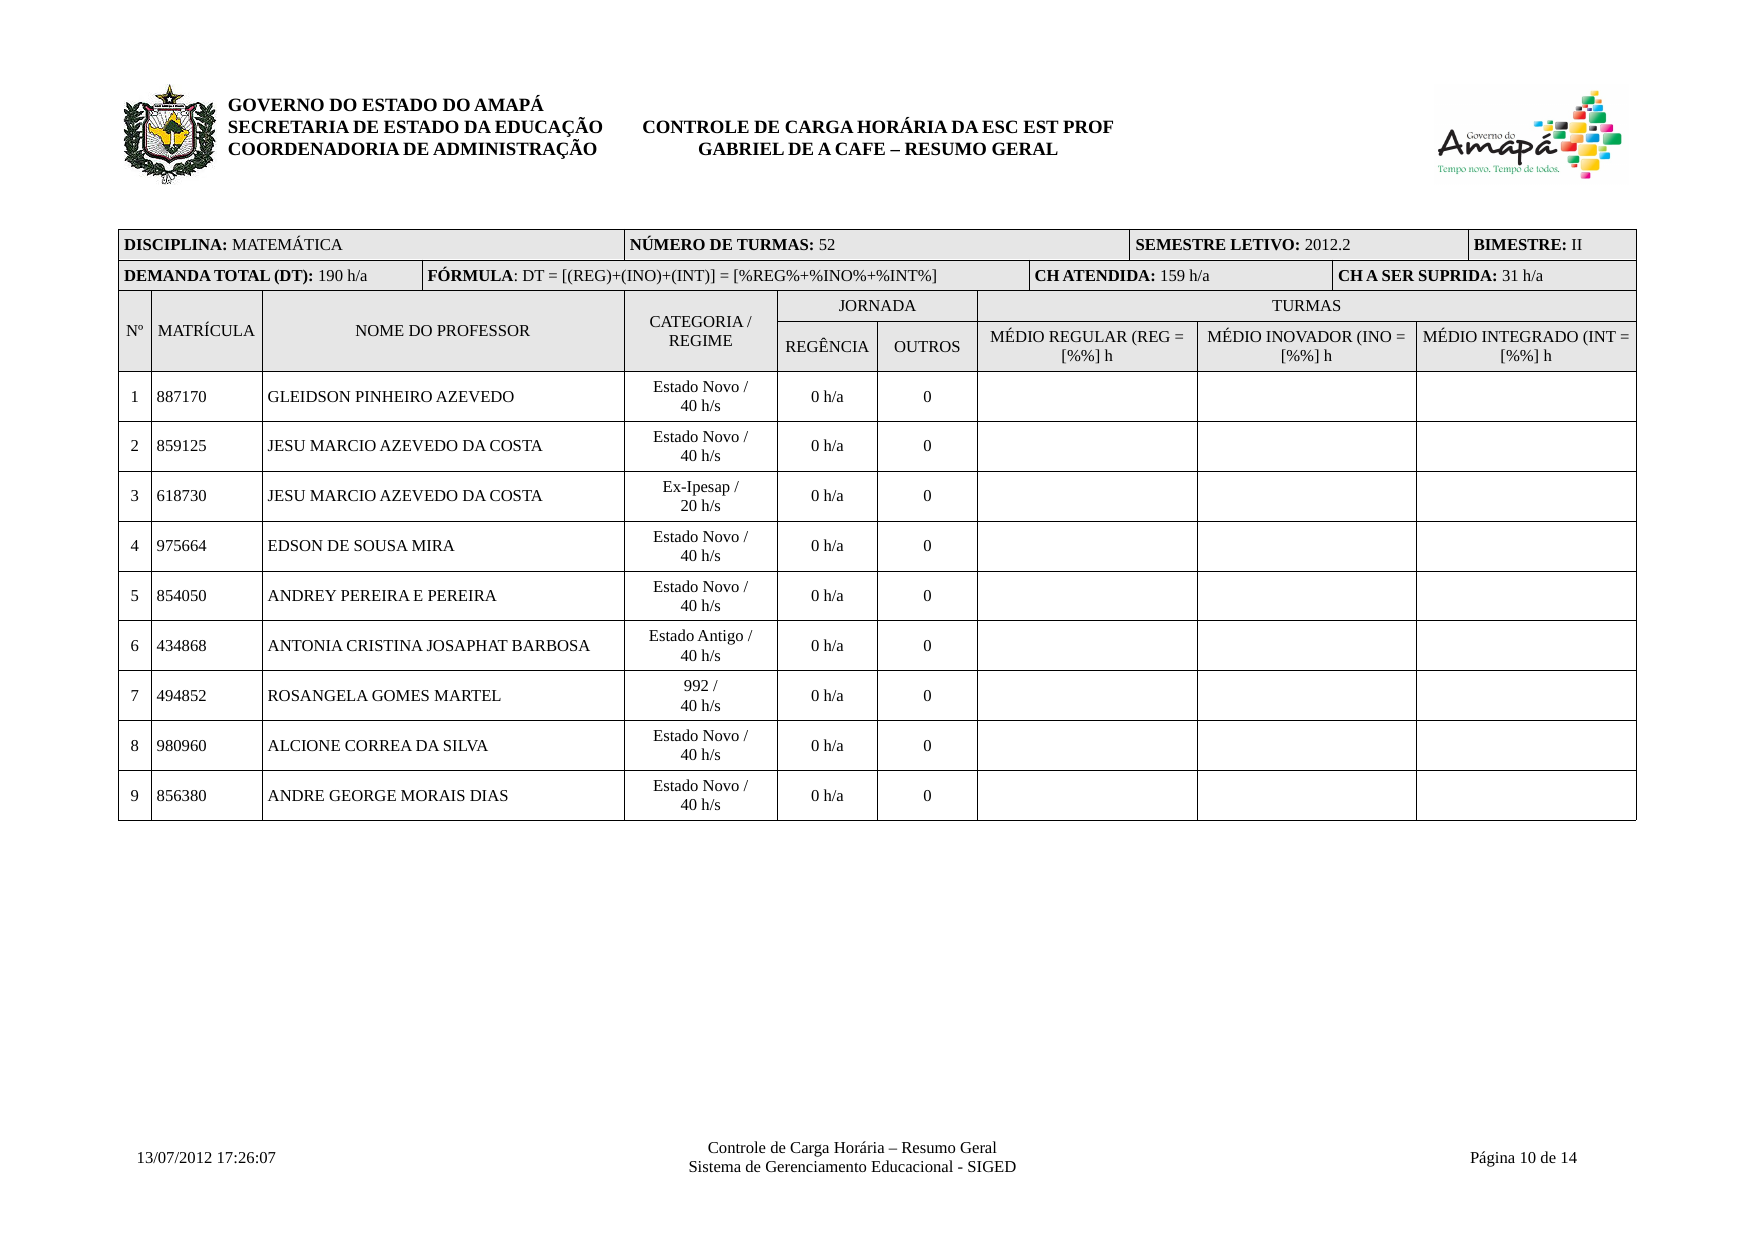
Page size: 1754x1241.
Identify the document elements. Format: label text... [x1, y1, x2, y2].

table_cell Estado Novo / 40 h/s [625, 372, 777, 421]
table_cell MÉDIO REGULAR (REG = [%%] h [978, 322, 1197, 371]
table_cell Estado Novo / 40 h/s [625, 721, 777, 770]
table_cell [1417, 472, 1636, 521]
table_cell 854050 [152, 572, 262, 620]
table_cell 0 h/a [778, 472, 877, 521]
table_cell [1198, 771, 1416, 820]
table_cell ROSANGELA GOMES MARTEL [263, 671, 624, 720]
table_cell [1198, 472, 1416, 521]
table_cell Estado Novo / 40 h/s [625, 572, 777, 620]
table_cell [1198, 422, 1416, 471]
table_cell 0 h/a [778, 572, 877, 620]
table_cell 0 h/a [778, 771, 877, 820]
table_header SEMESTRE LETIVO: 2012.2 [1130, 230, 1468, 259]
table_cell 856380 [152, 771, 262, 820]
table_cell OUTROS [878, 322, 977, 371]
table_cell [978, 721, 1197, 770]
table_cell [1417, 771, 1636, 820]
table_cell 0 [878, 572, 977, 620]
table_cell 0 h/a [778, 621, 877, 670]
table_cell [978, 472, 1197, 521]
table_cell [1417, 572, 1636, 620]
table_cell [978, 771, 1197, 820]
table_cell 0 [878, 771, 977, 820]
table_cell JORNADA [778, 291, 977, 321]
table_cell 0 [878, 422, 977, 471]
table_cell [1198, 522, 1416, 571]
table_cell TURMAS [978, 291, 1636, 321]
table_cell 5 [119, 572, 151, 620]
table_cell [978, 372, 1197, 421]
table_cell [1417, 372, 1636, 421]
table_cell 0 [878, 472, 977, 521]
table_cell GLEIDSON PINHEIRO AZEVEDO [263, 372, 624, 421]
table_cell [978, 422, 1197, 471]
table_cell [978, 671, 1197, 720]
table_cell ANTONIA CRISTINA JOSAPHAT BARBOSA [263, 621, 624, 670]
table_cell 8 [119, 721, 151, 770]
table_cell 434868 [152, 621, 262, 670]
table_header DISCIPLINA: MATEMÁTICA [119, 230, 624, 259]
table_cell CATEGORIA / REGIME [625, 291, 777, 371]
table_cell [1417, 422, 1636, 471]
table_cell 618730 [152, 472, 262, 521]
table_cell 0 [878, 372, 977, 421]
table_cell [1198, 372, 1416, 421]
table_cell 0 [878, 522, 977, 571]
table_cell NOME DO PROFESSOR [263, 291, 624, 371]
table_cell 1 [119, 372, 151, 421]
table_cell 887170 [152, 372, 262, 421]
table_header NÚMERO DE TURMAS: 52 [625, 230, 1129, 259]
table_cell Estado Novo / 40 h/s [625, 522, 777, 571]
table_cell [1417, 671, 1636, 720]
table_cell 0 h/a [778, 522, 877, 571]
table_cell [978, 572, 1197, 620]
table_cell Estado Antigo / 40 h/s [625, 621, 777, 670]
table_cell 0 h/a [778, 422, 877, 471]
table_cell 0 h/a [778, 721, 877, 770]
table_cell [978, 621, 1197, 670]
table_cell JESU MARCIO AZEVEDO DA COSTA [263, 422, 624, 471]
table_header BIMESTRE: II [1469, 230, 1636, 259]
table_cell 3 [119, 472, 151, 521]
table_cell 859125 [152, 422, 262, 471]
table_cell [1198, 721, 1416, 770]
table_cell 7 [119, 671, 151, 720]
table_cell CH ATENDIDA: 159 h/a [1030, 261, 1332, 290]
table_cell [1198, 572, 1416, 620]
table_cell 0 [878, 621, 977, 670]
table_cell 6 [119, 621, 151, 670]
table_cell DEMANDA TOTAL (DT): 190 h/a [119, 261, 422, 290]
table_cell [1417, 721, 1636, 770]
table_cell FÓRMULA: DT = [(REG)+(INO)+(INT)] = [%REG%+%INO%+%INT%] [423, 261, 1029, 290]
picture [1433, 84, 1629, 185]
table_cell Ex-Ipesap / 20 h/s [625, 472, 777, 521]
table_cell 992 / 40 h/s [625, 671, 777, 720]
table_cell REGÊNCIA [778, 322, 877, 371]
table_cell JESU MARCIO AZEVEDO DA COSTA [263, 472, 624, 521]
table_cell MATRÍCULA [152, 291, 262, 371]
table_cell 2 [119, 422, 151, 471]
table_cell 980960 [152, 721, 262, 770]
table_cell Estado Novo / 40 h/s [625, 422, 777, 471]
table_cell MÉDIO INOVADOR (INO = [%%] h [1198, 322, 1416, 371]
table_cell MÉDIO INTEGRADO (INT = [%%] h [1417, 322, 1636, 371]
table_cell 0 h/a [778, 372, 877, 421]
table_cell [1417, 621, 1636, 670]
table_cell EDSON DE SOUSA MIRA [263, 522, 624, 571]
table_cell ANDRE GEORGE MORAIS DIAS [263, 771, 624, 820]
table_cell [1198, 671, 1416, 720]
table_cell 0 [878, 671, 977, 720]
table_cell Nº [119, 291, 151, 371]
table_cell 9 [119, 771, 151, 820]
picture [123, 84, 218, 185]
table_cell ANDREY PEREIRA E PEREIRA [263, 572, 624, 620]
table_cell 494852 [152, 671, 262, 720]
table_cell 0 [878, 721, 977, 770]
table_cell ALCIONE CORREA DA SILVA [263, 721, 624, 770]
table_cell 975664 [152, 522, 262, 571]
table_cell [1417, 522, 1636, 571]
table_cell CH A SER SUPRIDA: 31 h/a [1333, 261, 1636, 290]
table_cell Estado Novo / 40 h/s [625, 771, 777, 820]
table_cell 0 h/a [778, 671, 877, 720]
table_cell [1198, 621, 1416, 670]
table_cell 4 [119, 522, 151, 571]
table_cell [978, 522, 1197, 571]
